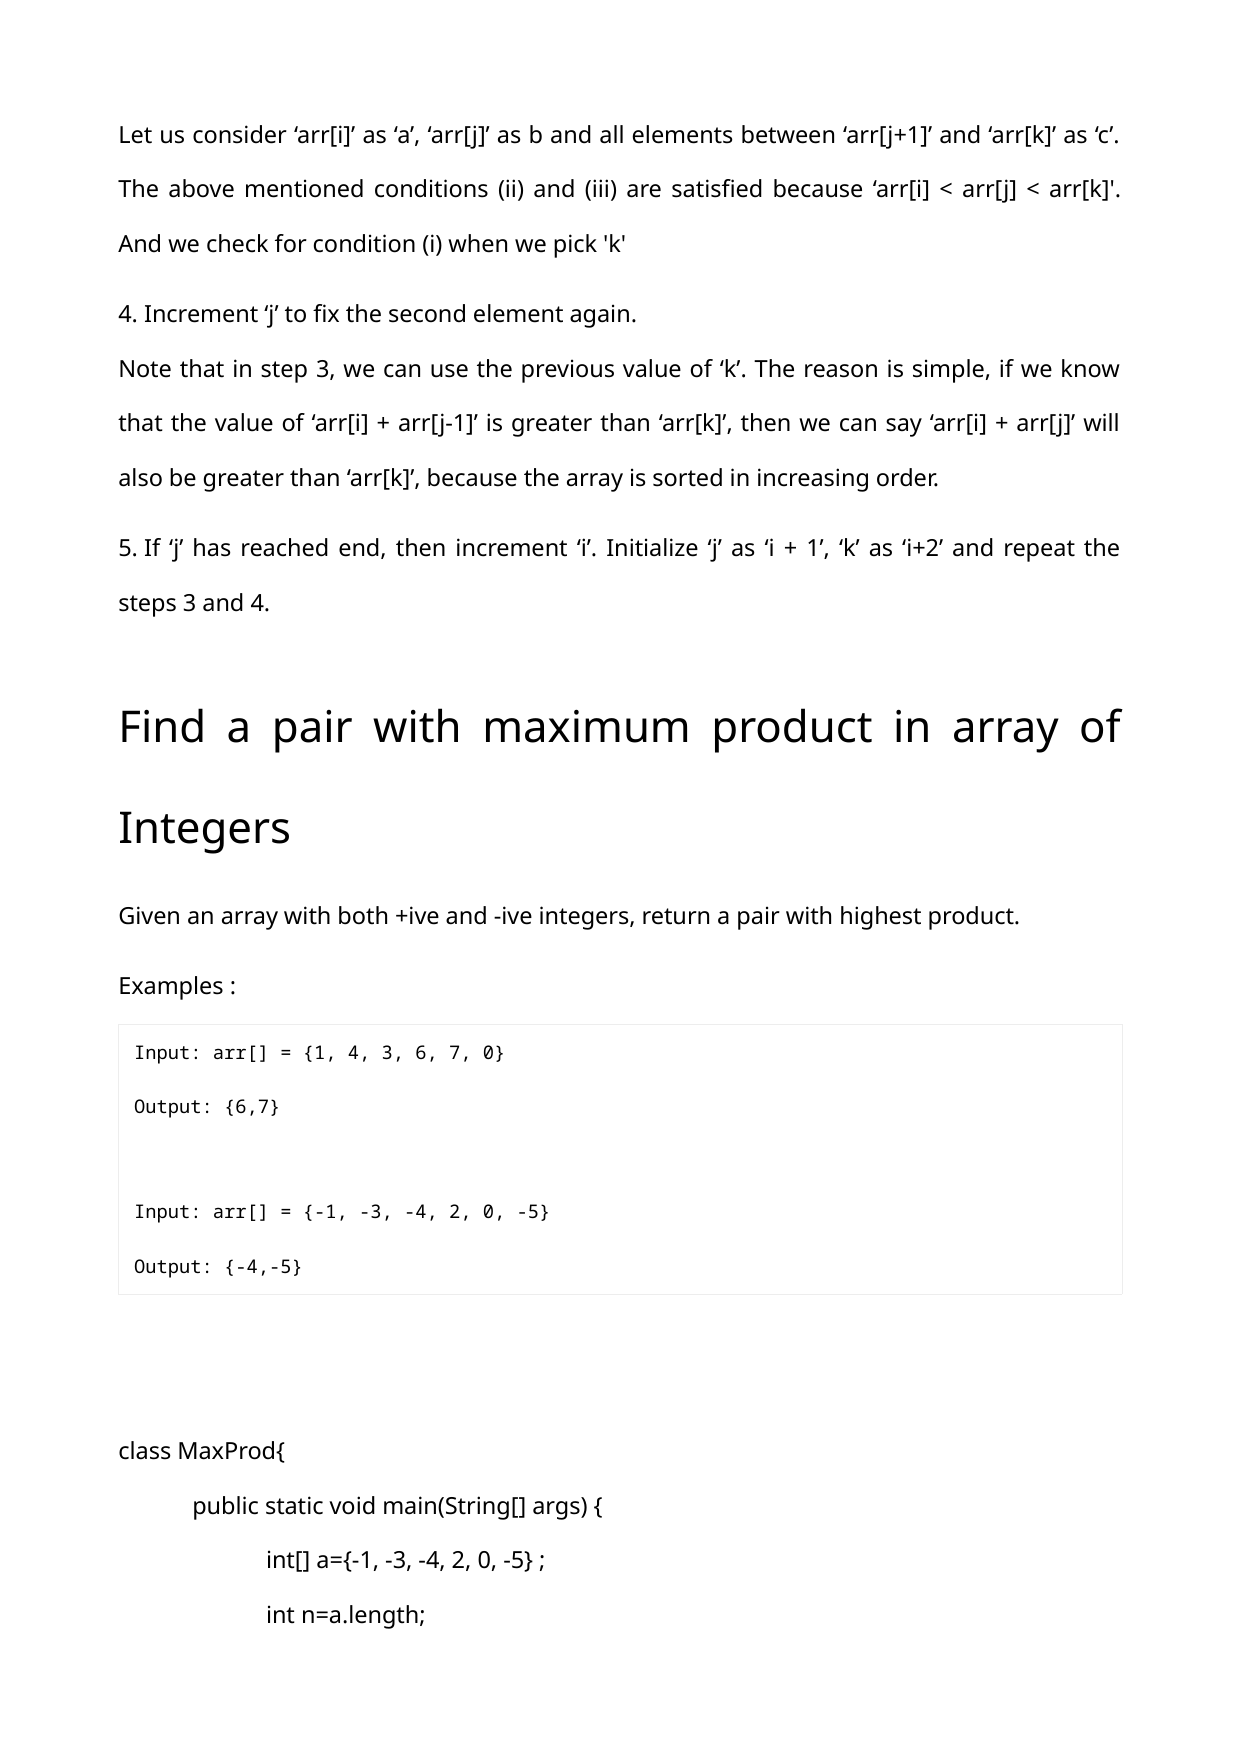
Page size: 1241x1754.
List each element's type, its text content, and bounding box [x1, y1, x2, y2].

text Examples : [118, 969, 1122, 1001]
text Input: arr[] = {-1, -3, -4, 2, 0, -5} [119, 1183, 1122, 1224]
text class MaxProd{ [118, 1435, 1122, 1467]
subtitle Find a pair with maximum product in array of Integers [118, 695, 1122, 857]
text 5. If ‘j’ has reached end, then increment ‘i’. Initialize ‘j’ as ‘i + 1’, ‘k’ as ‘i+2’ and repeat the steps 3 and 4. [118, 531, 1122, 618]
text Output: {6,7} [119, 1078, 1122, 1119]
text Input: arr[] = {1, 4, 3, 6, 7, 0} [119, 1025, 1122, 1065]
text 4. Increment ‘j’ to fix the second element again. [118, 297, 1122, 329]
text Let us consider ‘arr[i]’ as ‘a’, ‘arr[j]’ as b and all elements between ‘arr[j+1]’ and ‘arr[k]’ as ‘c’. The above mentioned conditions (ii) and (iii) are satisfied because ‘arr[i] < arr[j] < arr[k]'. And we check for condition (i) when we pick 'k' [118, 118, 1122, 259]
text Given an array with both +ive and -ive integers, return a pair with highest product. [118, 899, 1122, 931]
text Output: {-4,-5} [119, 1237, 1122, 1294]
text int n=a.length; [118, 1598, 1122, 1630]
text int[] a={-1, -3, -4, 2, 0, -5} ; [118, 1544, 1122, 1576]
text Note that in step 3, we can use the previous value of ‘k’. The reason is simple, if we know that the value of ‘arr[i] + arr[j-1]’ is greater than ‘arr[k]’, then we can say ‘arr[i] + arr[j]’ will also be greater than ‘arr[k]’, because the array is sorted in increasing order. [118, 352, 1122, 493]
text public static void main(String[] args) { [118, 1489, 1122, 1521]
